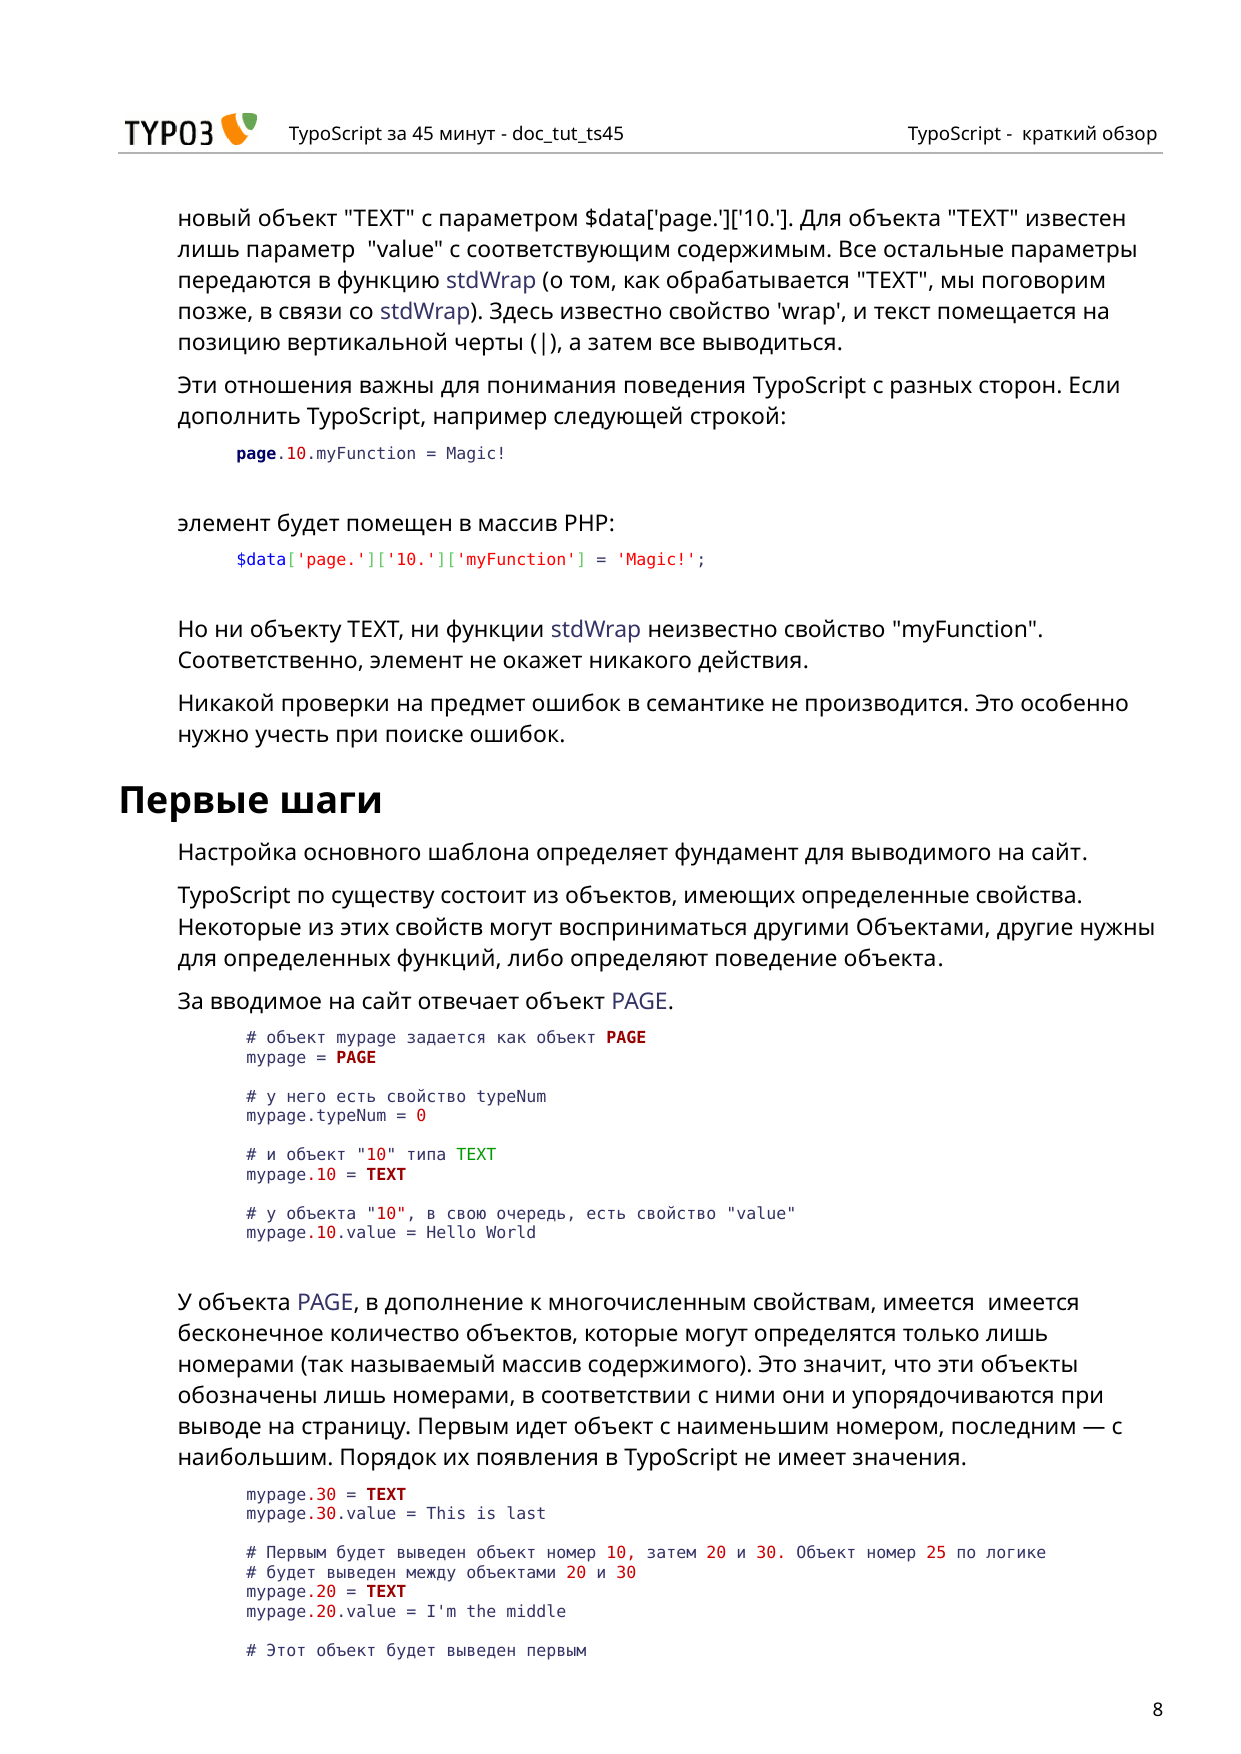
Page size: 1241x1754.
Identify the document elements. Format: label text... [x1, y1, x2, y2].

text У объекта PAGE, в дополнение к многочисленным свойствам, имеется имеется бесконечное количество объектов, которые могут определятся только лишь номерами (так называемый массив содержимого). Это значит, что эти объекты обозначены лишь номерами, в соответствии с ними они и упорядочиваются при выводе на страницу. Первым идет объект с наименьшим номером, последним — с наибольшим. Порядок их появления в TypoScript не имеет значения. [177, 1286, 1163, 1472]
text # и объект "10" типа TEXT [236, 1145, 1163, 1165]
text mypage.typeNum = 0 [236, 1106, 1163, 1126]
text mypage.20.value = I'm the middle [236, 1602, 1163, 1621]
text элемент будет помещен в массив PHP: [177, 507, 1163, 538]
text mypage = PAGE [236, 1048, 1163, 1067]
text # Этот объект будет выведен первым [236, 1641, 1163, 1660]
text # Первым будет выведен объект номер 10, затем 20 и 30. Объект номер 25 по логике [236, 1543, 1163, 1563]
text mypage.30.value = This is last [236, 1504, 1163, 1524]
picture [124, 112, 260, 145]
text mypage.10 = TEXT [236, 1165, 1163, 1184]
text mypage.20 = TEXT [236, 1582, 1163, 1602]
text $data['page.']['10.']['myFunction'] = 'Magic!'; [236, 550, 1163, 569]
text mypage.10.value = Hello World [236, 1223, 1163, 1243]
text # у объекта "10", в свою очередь, есть свойство "value" [236, 1204, 1163, 1223]
subtitle Первые шаги [118, 773, 1163, 824]
text # будет выведен между объектами 20 и 30 [236, 1563, 1163, 1582]
text Никакой проверки на предмет ошибок в семантике не производится. Это особенно нужно учесть при поиске ошибок. [177, 687, 1163, 749]
text новый объект "TEXT" с параметром $data['page.']['10.']. Для объекта "TEXT" известен лишь параметр "value" с соответствующим содержимым. Все остальные параметры передаются в функцию stdWrap (о том, как обрабатывается "TEXT", мы поговорим позже, в связи со stdWrap). Здесь известно свойство 'wrap', и текст помещается на позицию вертикальной черты (|), а затем все выводиться. [177, 202, 1163, 357]
text # у него есть свойство typeNum [236, 1087, 1163, 1106]
text # объект mypage задается как объект PAGE [236, 1028, 1163, 1048]
text Эти отношения важны для понимания поведения TypoScript с разных сторон. Если дополнить TypoScript, например следующей строкой: [177, 369, 1163, 431]
text Настройка основного шаблона определяет фундамент для выводимого на сайт. [177, 836, 1163, 867]
text Но ни объекту TEXT, ни функции stdWrap неизвестно свойство "myFunction". Соответственно, элемент не окажет никакого действия. [177, 613, 1163, 675]
text mypage.30 = TEXT [236, 1485, 1163, 1504]
text TypoScript по существу состоит из объектов, имеющих определенные свойства. Некоторые из этих свойств могут восприниматься другими Объектами, другие нужны для определенных функций, либо определяют поведение объекта. [177, 879, 1163, 972]
text page.10.myFunction = Magic! [236, 444, 1163, 463]
text За вводимое на сайт отвечает объект PAGE. [177, 985, 1163, 1016]
